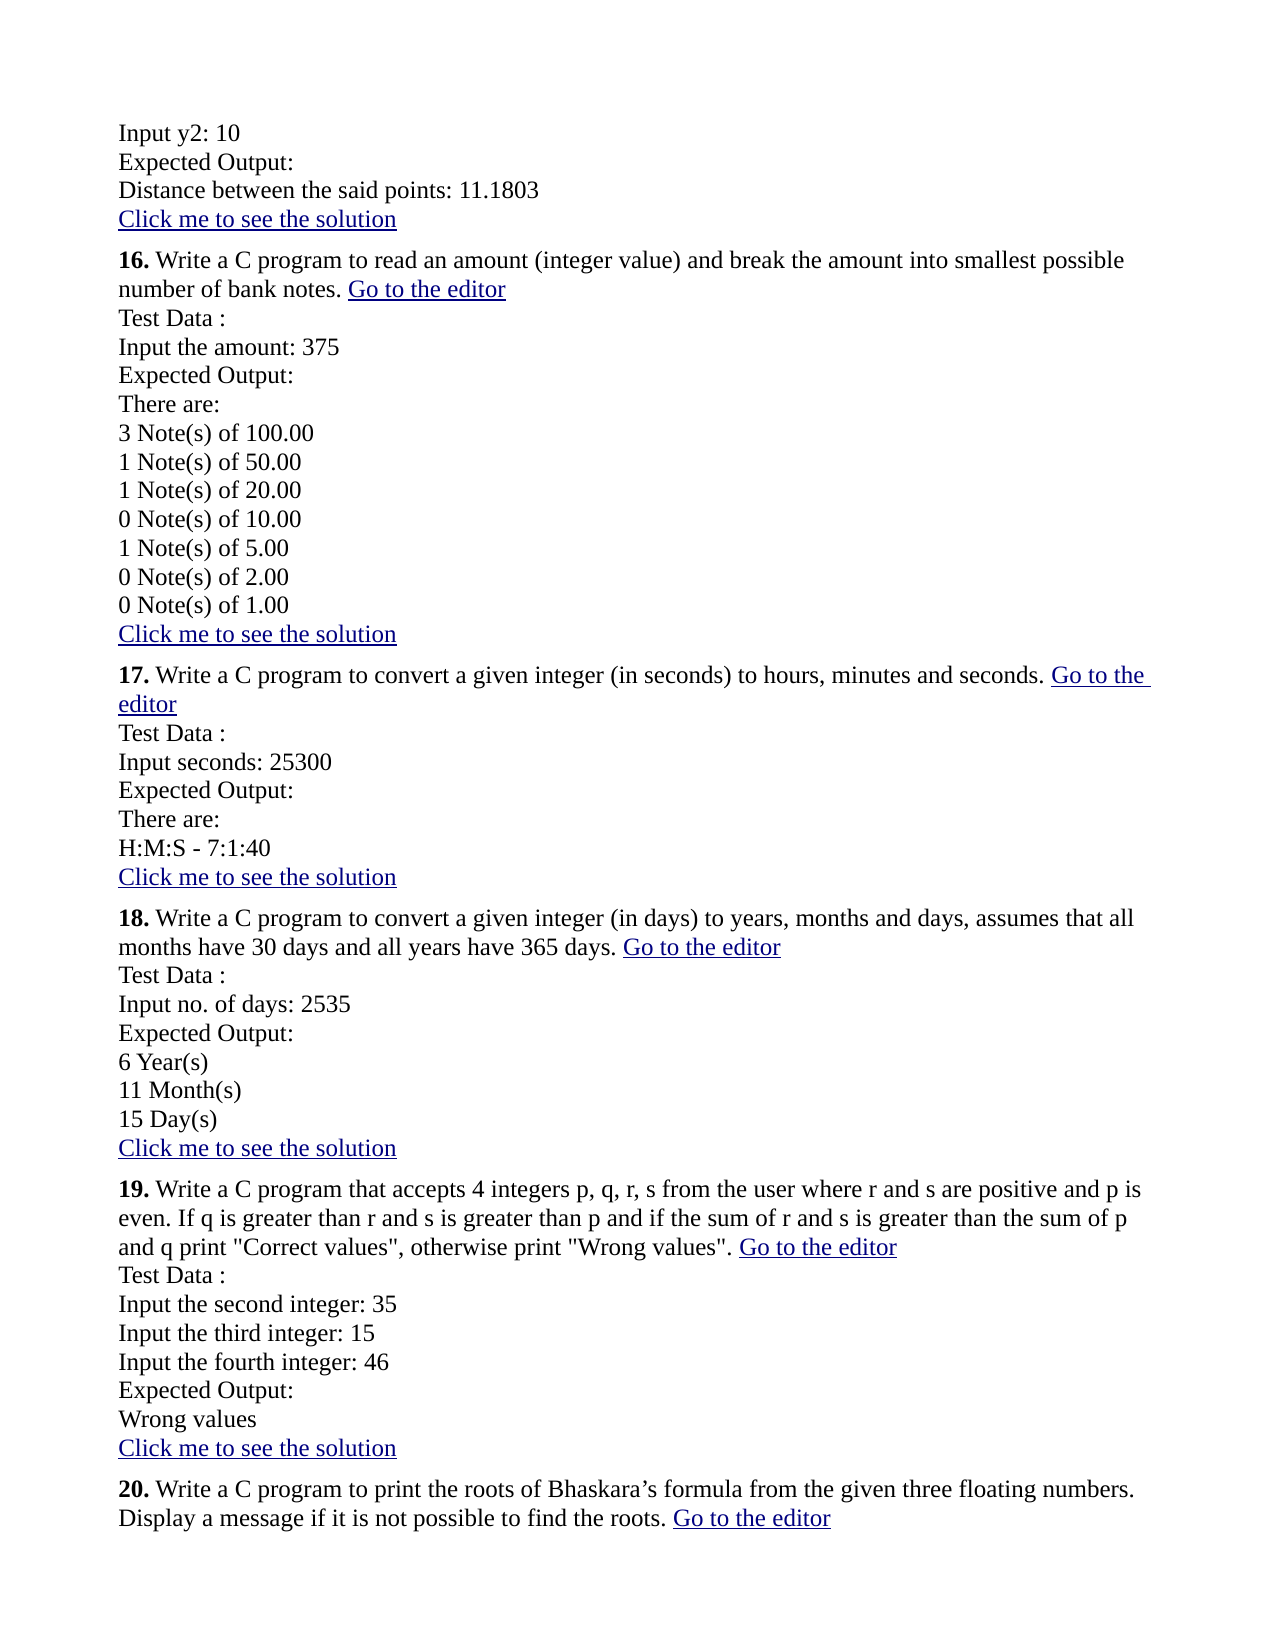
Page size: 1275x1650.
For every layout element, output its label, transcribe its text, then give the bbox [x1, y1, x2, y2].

text 16. Write a C program to read an amount (integer value) and break the amount into smallest possible number of bank notes. Go to the editor Test Data : Input the amount: 375 Expected Output: There are: 3 Note(s) of 100.00 1 Note(s) of 50.00 1 Note(s) of 20.00 0 Note(s) of 10.00 1 Note(s) of 5.00 0 Note(s) of 2.00 0 Note(s) of 1.00 Click me to see the solution [118, 246, 1157, 648]
text Input y2: 10 Expected Output: Distance between the said points: 11.1803 Click me to see the solution [118, 118, 1157, 233]
text 17. Write a C program to convert a given integer (in seconds) to hours, minutes and seconds. Go to the editor Test Data : Input seconds: 25300 Expected Output: There are: H:M:S - 7:1:40 Click me to see the solution [118, 661, 1157, 891]
text 19. Write a C program that accepts 4 integers p, q, r, s from the user where r and s are positive and p is even. If q is greater than r and s is greater than p and if the sum of r and s is greater than the sum of p and q print "Correct values", otherwise print "Wrong values". Go to the editor Test Data : Input the second integer: 35 Input the third integer: 15 Input the fourth integer: 46 Expected Output: Wrong values Click me to see the solution [118, 1174, 1157, 1462]
text 18. Write a C program to convert a given integer (in days) to years, months and days, assumes that all months have 30 days and all years have 365 days. Go to the editor Test Data : Input no. of days: 2535 Expected Output: 6 Year(s) 11 Month(s) 15 Day(s) Click me to see the solution [118, 903, 1157, 1162]
text 20. Write a C program to print the roots of Bhaskara’s formula from the given three floating numbers. Display a message if it is not possible to find the roots. Go to the editor [118, 1474, 1157, 1532]
